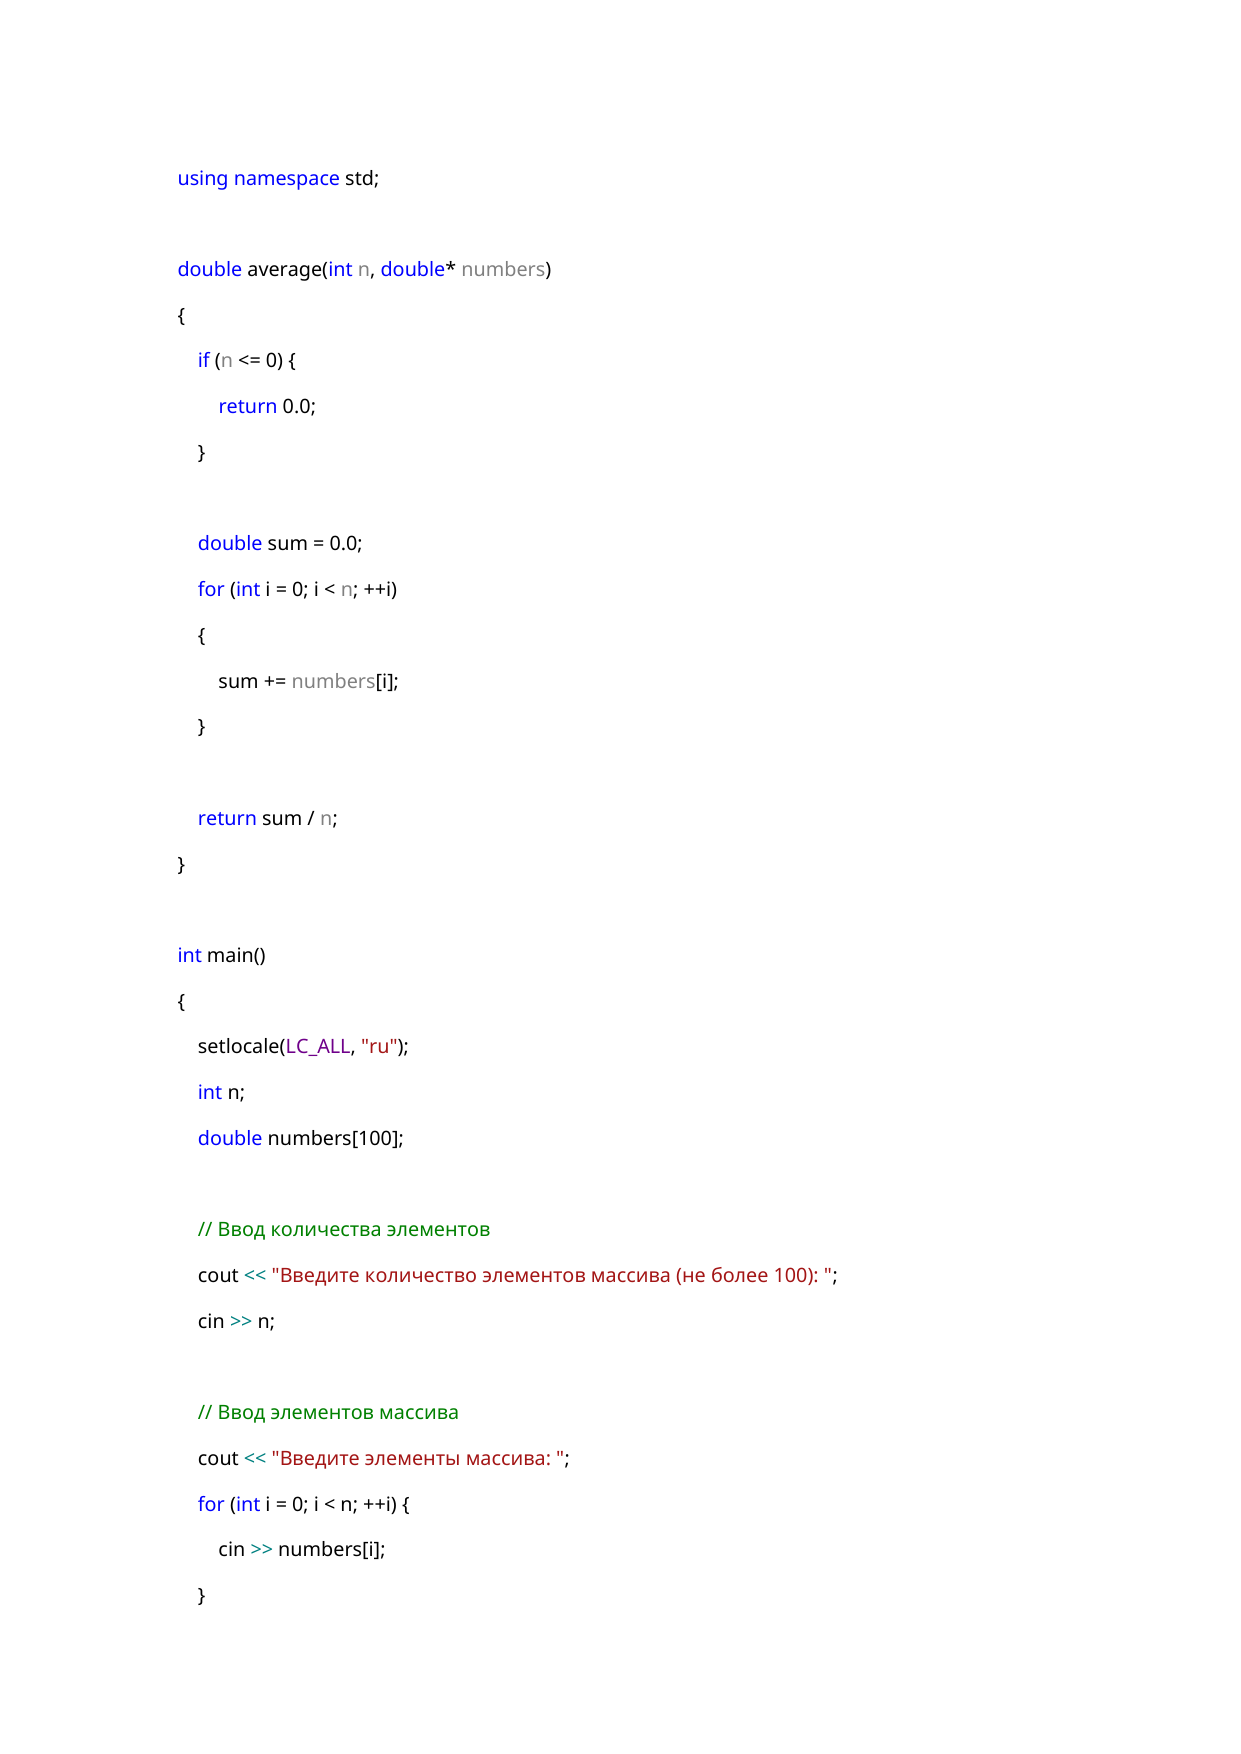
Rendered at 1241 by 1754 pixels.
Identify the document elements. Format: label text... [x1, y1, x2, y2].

text { [177, 301, 1152, 328]
text using namespace std; [177, 164, 1152, 191]
text } [177, 438, 1152, 465]
text // Ввод количества элементов [177, 1216, 1152, 1243]
text } [177, 1581, 1152, 1608]
text setlocale(LC_ALL, "ru"); [177, 1033, 1152, 1060]
text cout << "Введите количество элементов массива (не более 100): "; [177, 1261, 1152, 1288]
text if (n <= 0) { [177, 347, 1152, 374]
text sum += numbers[i]; [177, 667, 1152, 694]
text return 0.0; [177, 392, 1152, 419]
text } [177, 850, 1152, 877]
text { [177, 987, 1152, 1014]
text int n; [177, 1078, 1152, 1105]
text for (int i = 0; i < n; ++i) { [177, 1490, 1152, 1517]
text double numbers[100]; [177, 1124, 1152, 1151]
text double average(int n, double* numbers) [177, 255, 1152, 282]
text return sum / n; [177, 804, 1152, 831]
text double sum = 0.0; [177, 530, 1152, 557]
text for (int i = 0; i < n; ++i) [177, 575, 1152, 602]
text // Ввод элементов массива [177, 1398, 1152, 1426]
text cin >> n; [177, 1307, 1152, 1334]
text { [177, 621, 1152, 648]
text cin >> numbers[i]; [177, 1536, 1152, 1563]
text cout << "Введите элементы массива: "; [177, 1444, 1152, 1471]
text } [177, 713, 1152, 739]
text int main() [177, 941, 1152, 968]
